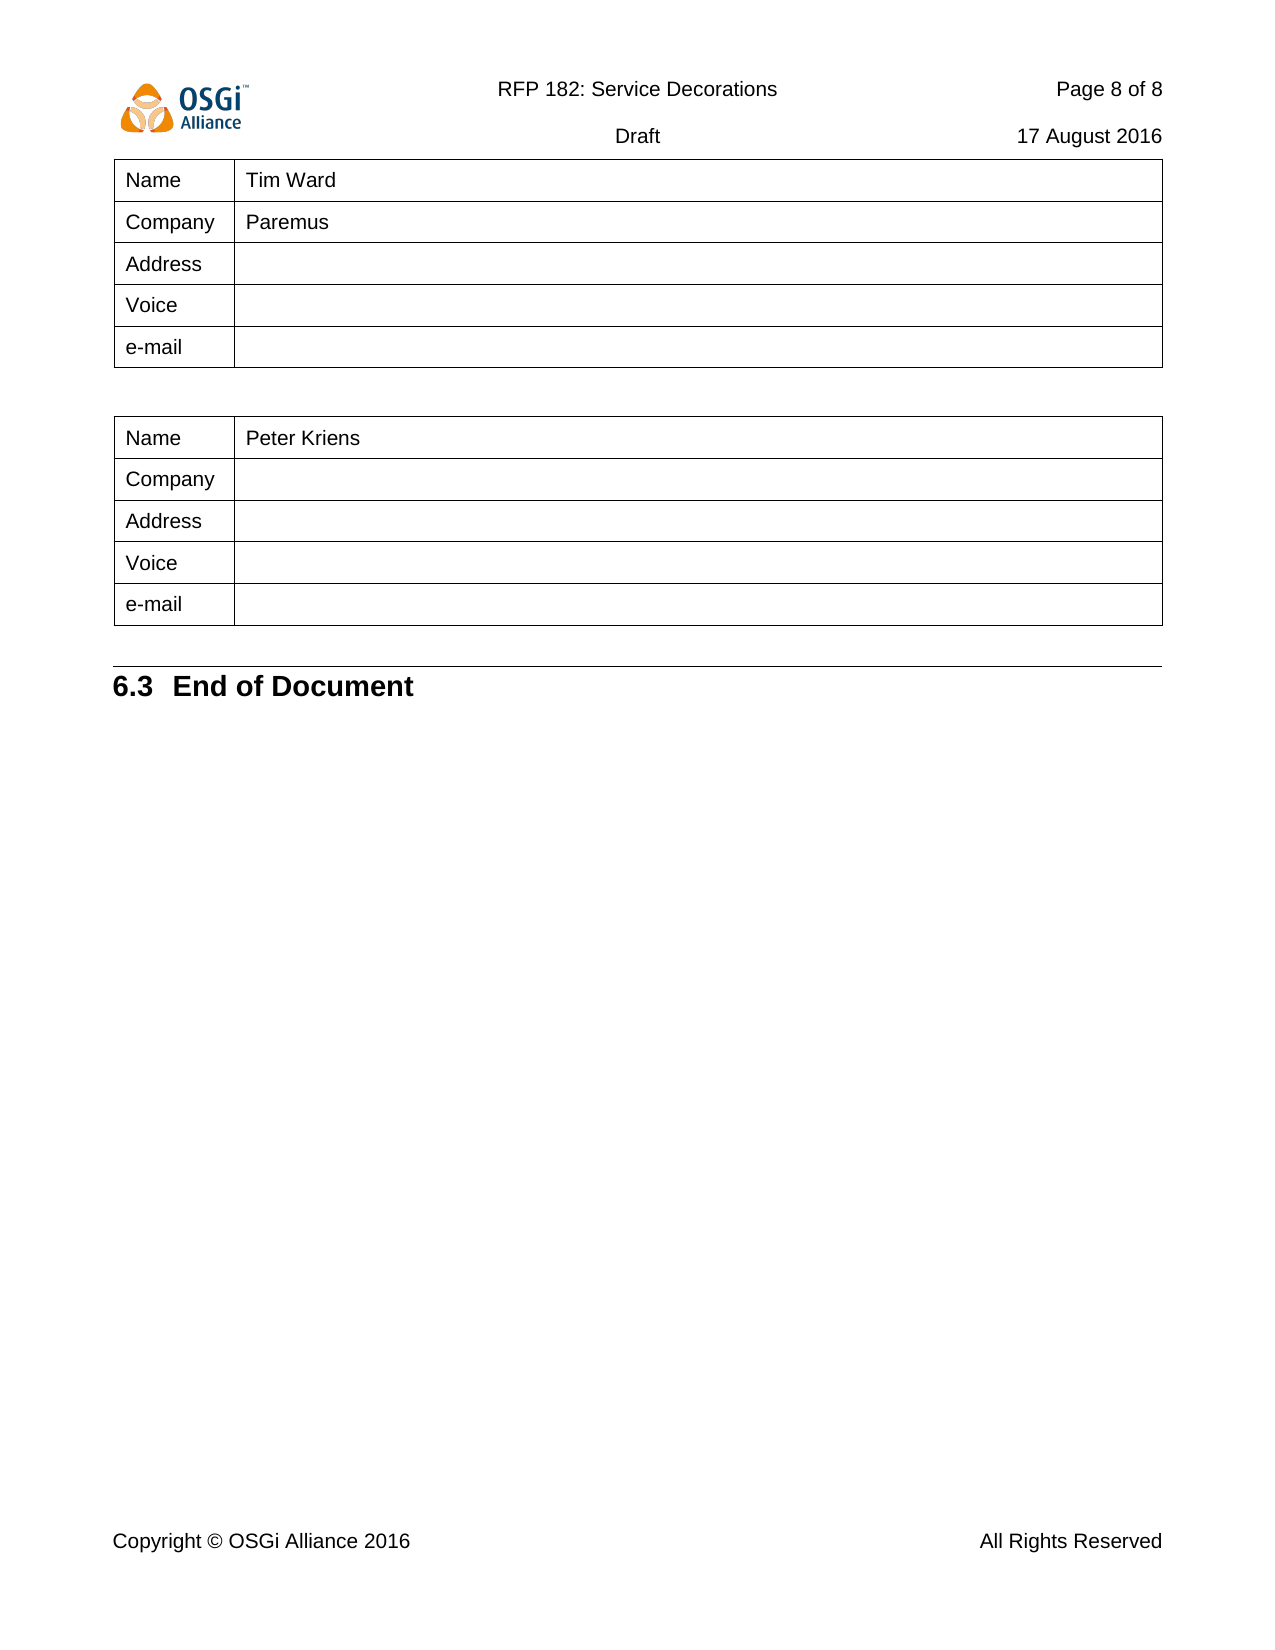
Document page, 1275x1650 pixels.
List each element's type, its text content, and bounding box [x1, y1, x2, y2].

table_cell [235, 584, 1162, 624]
table_cell [235, 459, 1162, 499]
table_cell Voice [115, 542, 234, 583]
table_cell [235, 501, 1162, 541]
table_cell e-mail [115, 327, 234, 367]
table_cell [235, 327, 1162, 367]
table_cell Address [115, 501, 234, 541]
table_cell [235, 243, 1162, 284]
table_header Tim Ward [235, 160, 1162, 201]
table_cell e-mail [115, 584, 234, 624]
table_cell Paremus [235, 202, 1162, 242]
picture [113, 76, 257, 140]
table_cell Company [115, 459, 234, 499]
subtitle End of Document [112, 667, 1162, 703]
table_cell Company [115, 202, 234, 242]
table_header Name [115, 160, 234, 201]
table_cell [235, 542, 1162, 583]
table_cell Address [115, 243, 234, 284]
table_header Name [115, 417, 234, 458]
table_cell Voice [115, 285, 234, 326]
table_cell [235, 285, 1162, 326]
table_header Peter Kriens [235, 417, 1162, 458]
